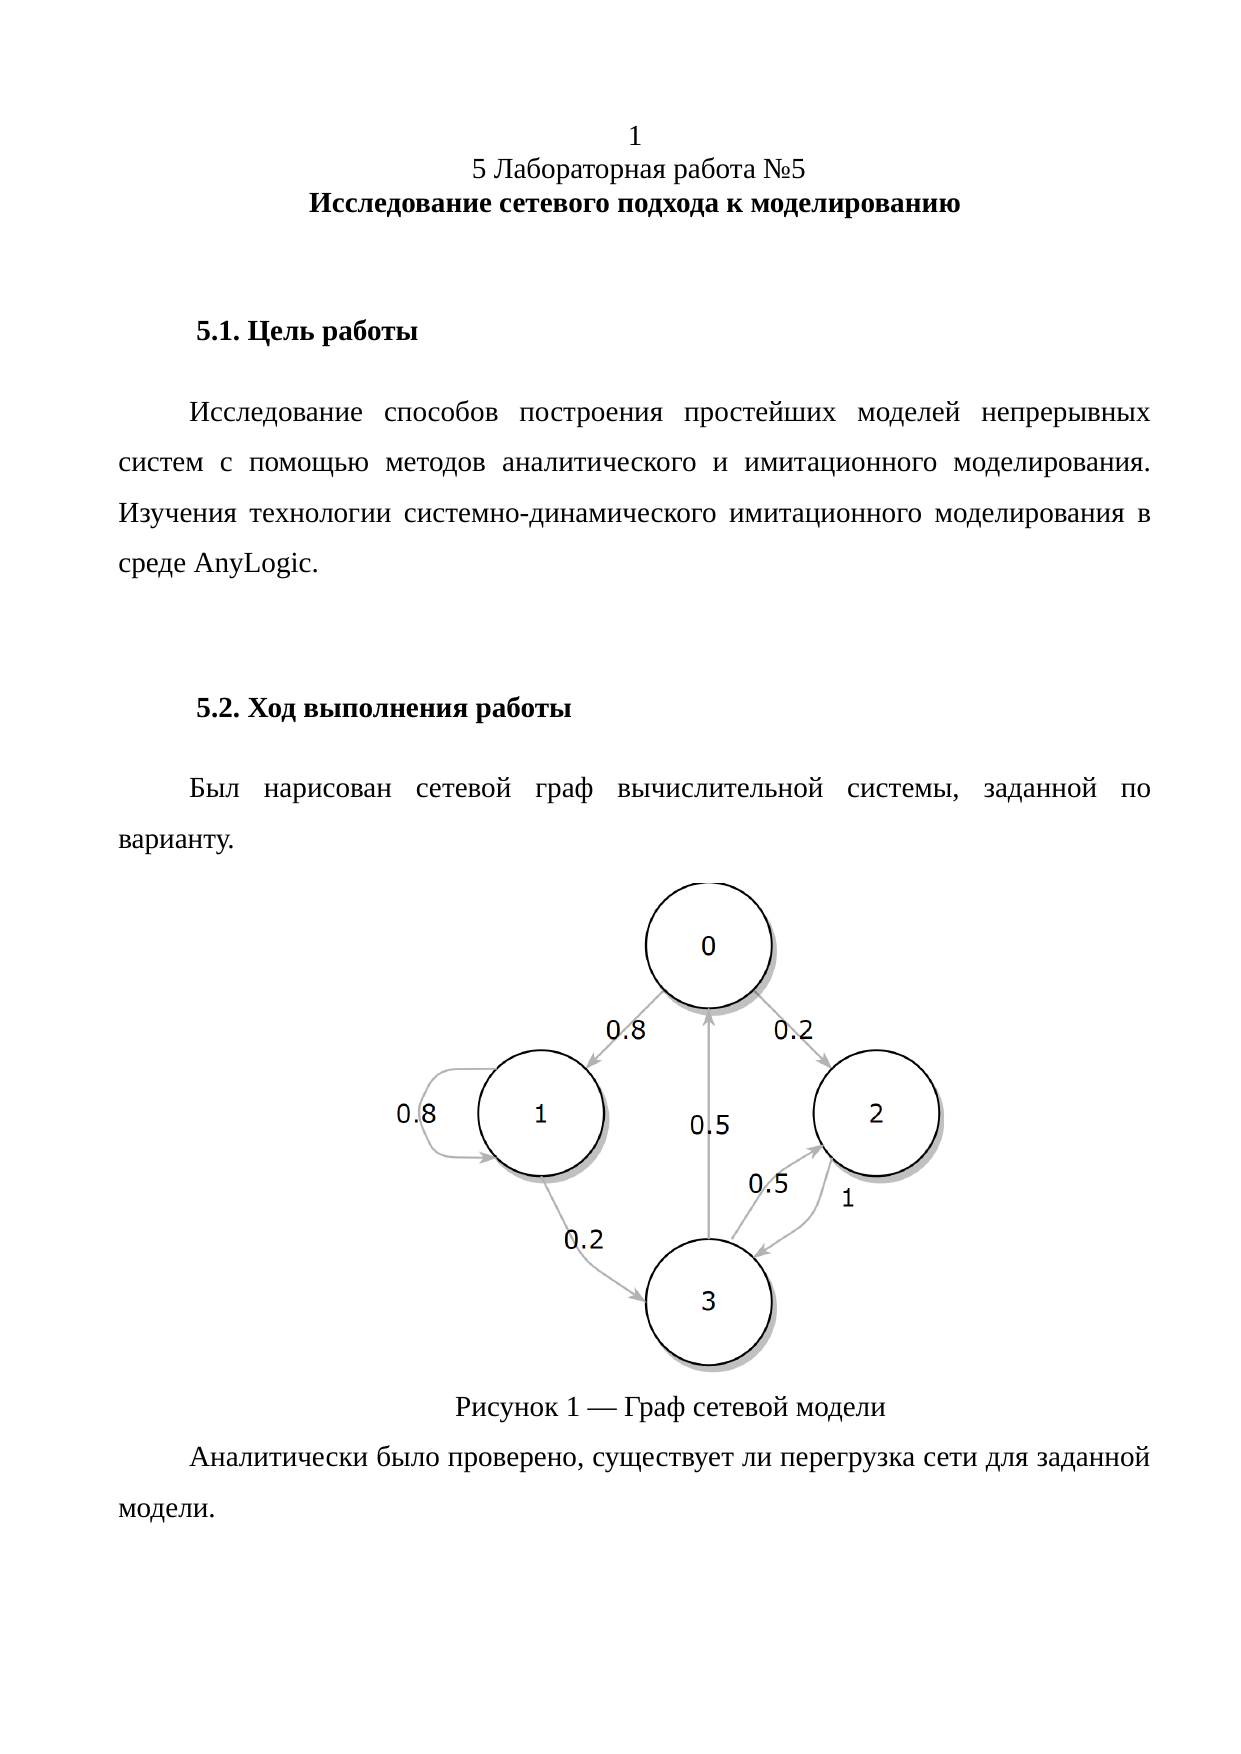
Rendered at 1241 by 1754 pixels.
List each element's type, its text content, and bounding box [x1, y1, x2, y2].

subtitle Лабораторная работа №5 [118, 152, 1152, 185]
text Аналитически было проверено, существует ли перегрузка сети для заданной модели. [118, 1439, 1152, 1523]
subtitle Цель работы [118, 313, 1152, 347]
text Рисунок 1 — Граф сетевой модели [396, 1373, 944, 1423]
text Исследование способов построения простейших моделей непрерывных систем с помощью методов аналитического и имитационного моделирования. Изучения технологии системно-динамического имитационного моделирования в среде AnyLogic. [118, 394, 1152, 578]
subtitle Исследование сетевого подхода к моделированию [118, 185, 1152, 219]
picture [396, 883, 945, 1373]
text Был нарисован сетевой граф вычислительной системы, заданной по варианту. [118, 771, 1152, 854]
subtitle Ход выполнения работы [118, 690, 1152, 723]
